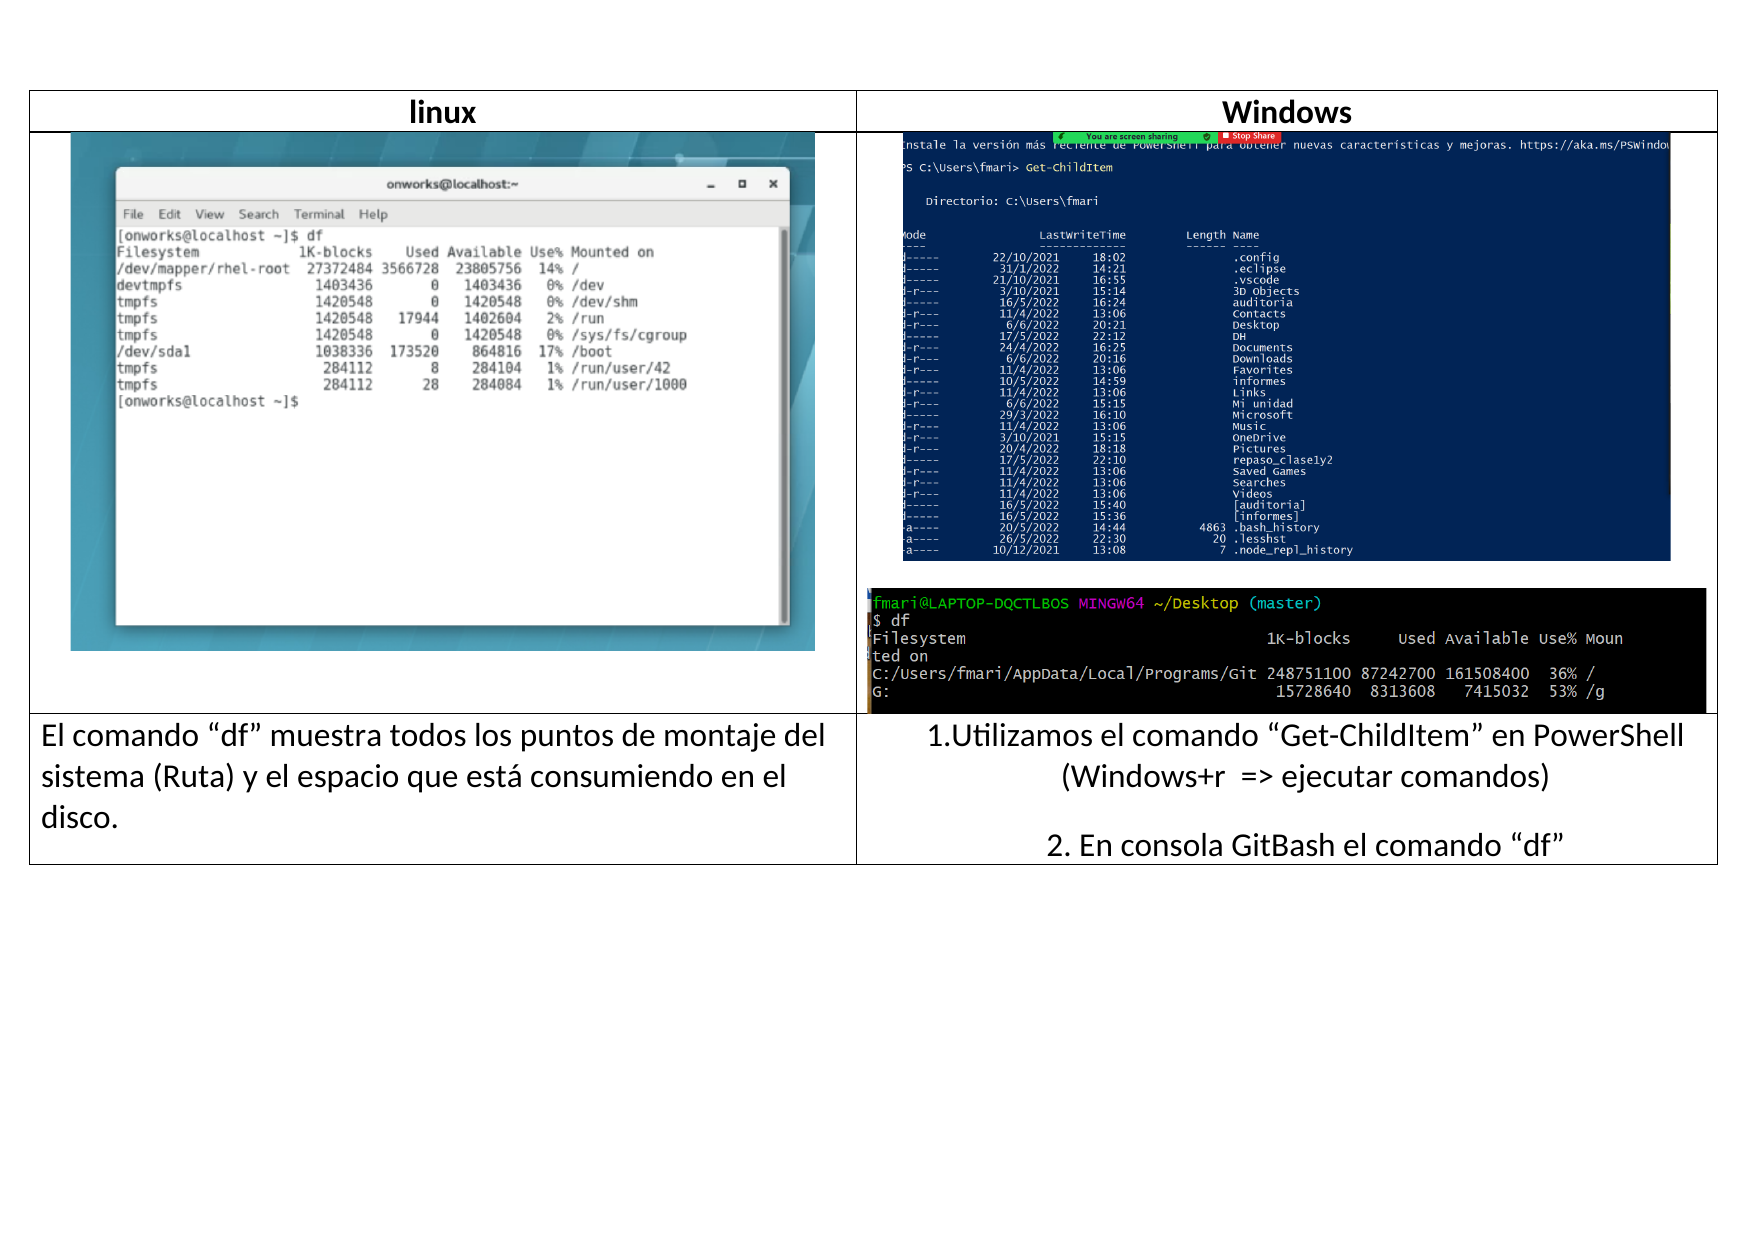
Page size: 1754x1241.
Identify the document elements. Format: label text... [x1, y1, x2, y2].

table_cell El comando “df” muestra todos los puntos de montaje del sistema (Ruta) y el espacio que está consumiendo en el disco. [30, 714, 856, 864]
table_header linux [30, 91, 856, 131]
table_cell [857, 133, 1717, 713]
table_cell [30, 133, 856, 713]
table_header Windows [857, 91, 1717, 131]
picture [903, 132, 1671, 561]
picture [867, 588, 1707, 714]
table_cell 1.Utilizamos el comando “Get-ChildItem” en PowerShell (Windows+r => ejecutar comandos) 2. En consola GitBash el comando “df” [857, 714, 1717, 864]
picture [70, 132, 815, 651]
